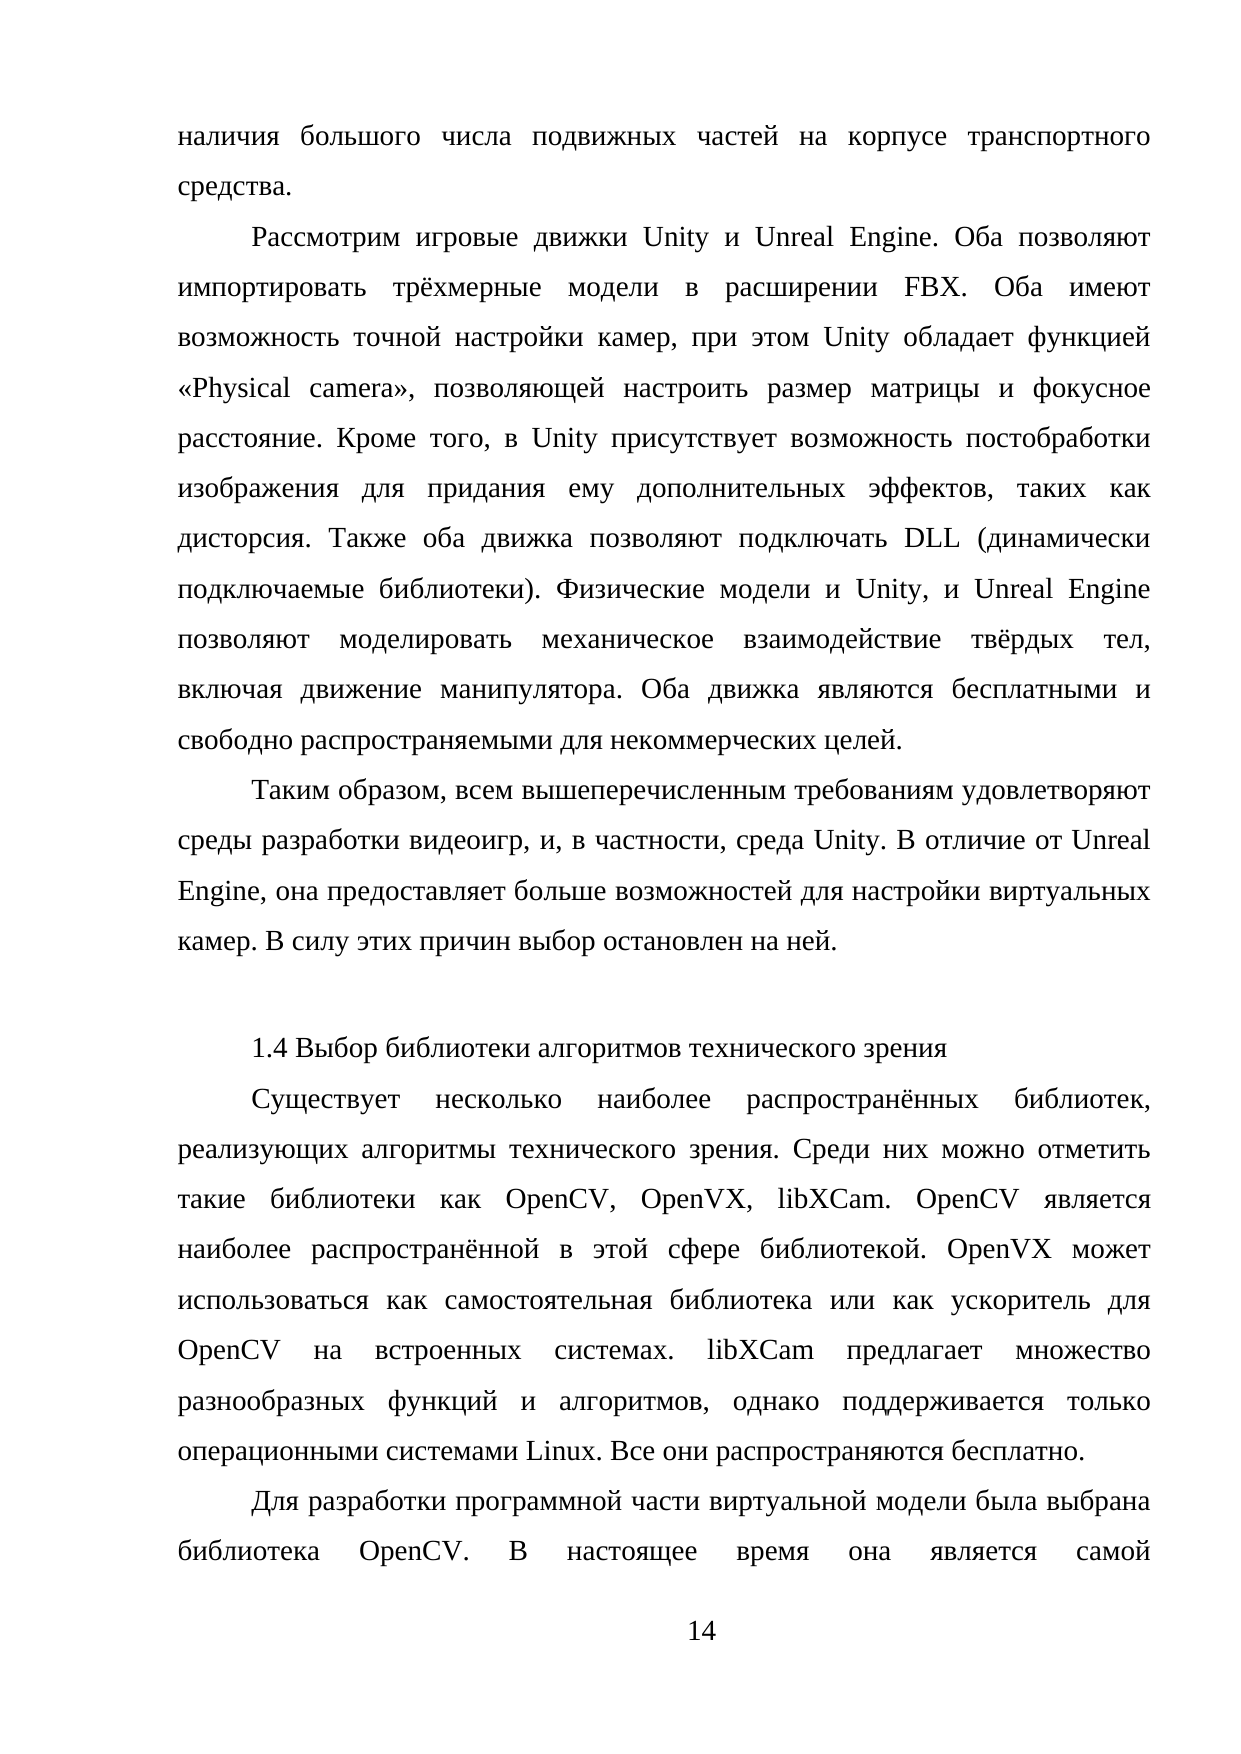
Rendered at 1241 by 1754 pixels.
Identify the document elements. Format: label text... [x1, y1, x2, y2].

subtitle 1.4 Выбор библиотеки алгоритмов технического зрения [177, 1030, 1152, 1064]
text наличия большого числа подвижных частей на корпусе транспортного средства. [177, 118, 1152, 202]
text Существует несколько наиболее распространённых библиотек, реализующих алгоритмы технического зрения. Среди них можно отметить такие библиотеки как OpenCV, OpenVX, libXCam. OpenCV является наиболее распространённой в этой сфере библиотекой. OpenVX может использоваться как самостоятельная библиотека или как ускоритель для OpenCV на встроенных системах. libXCam предлагает множество разнообразных функций и алгоритмов, однако поддерживается только операционными системами Linux. Все они распространяются бесплатно. [177, 1081, 1152, 1466]
text Таким образом, всем вышеперечисленным требованиям удовлетворяют среды разработки видеоигр, и, в частности, среда Unity. В отличие от Unreal Engine, она предоставляет больше возможностей для настройки виртуальных камер. В силу этих причин выбор остановлен на ней. [177, 772, 1152, 957]
text Для разработки программной части виртуальной модели была выбрана библиотека OpenCV. В настоящее время она является самой [177, 1483, 1152, 1567]
text Рассмотрим игровые движки Unity и Unreal Engine. Оба позволяют импортировать трёхмерные модели в расширении FBX. Оба имеют возможность точной настройки камер, при этом Unity обладает функцией «Physical camera», позволяющей настроить размер матрицы и фокусное расстояние. Кроме того, в Unity присутствует возможность постобработки изображения для придания ему дополнительных эффектов, таких как дисторсия. Также оба движка позволяют подключать DLL (динамически подключаемые библиотеки). Физические модели и Unity, и Unreal Engine позволяют моделировать механическое взаимодействие твёрдых тел, включая движение манипулятора. Оба движка являются бесплатными и свободно распространяемыми для некоммерческих целей. [177, 219, 1152, 755]
